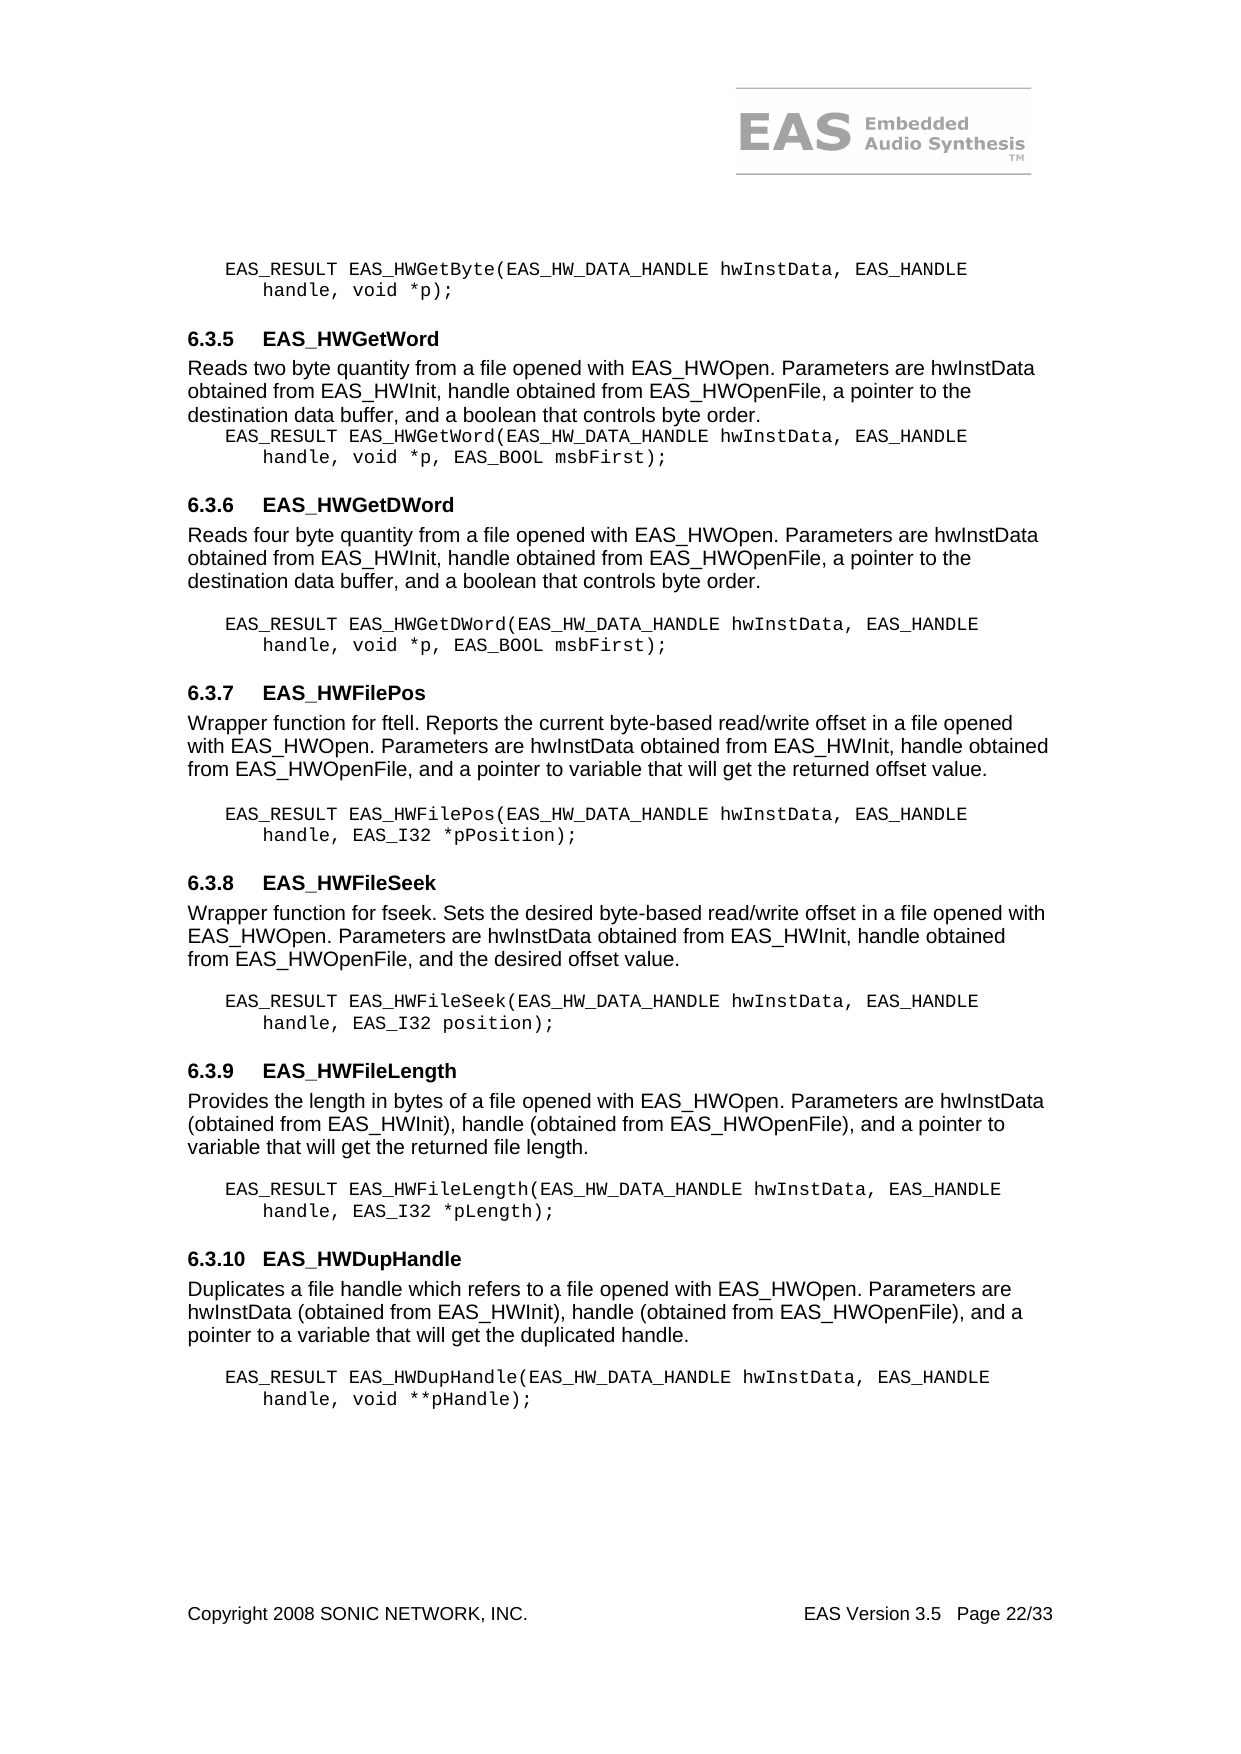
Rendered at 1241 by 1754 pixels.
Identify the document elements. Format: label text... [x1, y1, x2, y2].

picture [732, 84, 1037, 181]
text Provides the length in bytes of a file opened with EAS_HWOpen. Parameters are hwInstData (obtained from EAS_HWInit), handle (obtained from EAS_HWOpenFile), and a pointer to variable that will get the returned file length. [187, 1089, 1053, 1159]
text EAS_RESULT EAS_HWDupHandle(EAS_HW_DATA_HANDLE hwInstData, EAS_HANDLE handle, void **pHandle); [225, 1368, 1053, 1411]
subtitle EAS_HWFileLength [187, 1060, 1053, 1083]
subtitle EAS_HWGetDWord [187, 494, 1053, 517]
text Reads four byte quantity from a file opened with EAS_HWOpen. Parameters are hwInstData obtained from EAS_HWInit, handle obtained from EAS_HWOpenFile, a pointer to the destination data buffer, and a boolean that controls byte order. [187, 523, 1053, 593]
text Wrapper function for ftell. Reports the current byte-based read/write offset in a file opened with EAS_HWOpen. Parameters are hwInstData obtained from EAS_HWInit, handle obtained from EAS_HWOpenFile, and a pointer to variable that will get the returned offset value. [187, 711, 1053, 781]
text EAS_RESULT EAS_HWGetByte(EAS_HW_DATA_HANDLE hwInstData, EAS_HANDLE handle, void *p); [225, 260, 1053, 302]
subtitle EAS_HWFileSeek [187, 872, 1053, 895]
text EAS_RESULT EAS_HWFileLength(EAS_HW_DATA_HANDLE hwInstData, EAS_HANDLE handle, EAS_I32 *pLength); [225, 1180, 1053, 1223]
text EAS_RESULT EAS_HWGetDWord(EAS_HW_DATA_HANDLE hwInstData, EAS_HANDLE handle, void *p, EAS_BOOL msbFirst); [225, 614, 1053, 657]
text EAS_RESULT EAS_HWGetWord(EAS_HW_DATA_HANDLE hwInstData, EAS_HANDLE handle, void *p, EAS_BOOL msbFirst); [225, 426, 1053, 469]
text EAS_RESULT EAS_HWFileSeek(EAS_HW_DATA_HANDLE hwInstData, EAS_HANDLE handle, EAS_I32 position); [225, 992, 1053, 1035]
text Duplicates a file handle which refers to a file opened with EAS_HWOpen. Parameters are hwInstData (obtained from EAS_HWInit), handle (obtained from EAS_HWOpenFile), and a pointer to a variable that will get the duplicated handle. [187, 1277, 1053, 1347]
text Wrapper function for fseek. Sets the desired byte-based read/write offset in a file opened with EAS_HWOpen. Parameters are hwInstData obtained from EAS_HWInit, handle obtained from EAS_HWOpenFile, and the desired offset value. [187, 901, 1053, 971]
text Reads two byte quantity from a file opened with EAS_HWOpen. Parameters are hwInstData obtained from EAS_HWInit, handle obtained from EAS_HWOpenFile, a pointer to the destination data buffer, and a boolean that controls byte order. [187, 357, 1053, 426]
subtitle EAS_HWGetWord [187, 327, 1053, 351]
subtitle EAS_HWFilePos [187, 682, 1053, 705]
subtitle EAS_HWDupHandle [187, 1248, 1053, 1271]
text EAS_RESULT EAS_HWFilePos(EAS_HW_DATA_HANDLE hwInstData, EAS_HANDLE handle, EAS_I32 *pPosition); [225, 804, 1053, 847]
